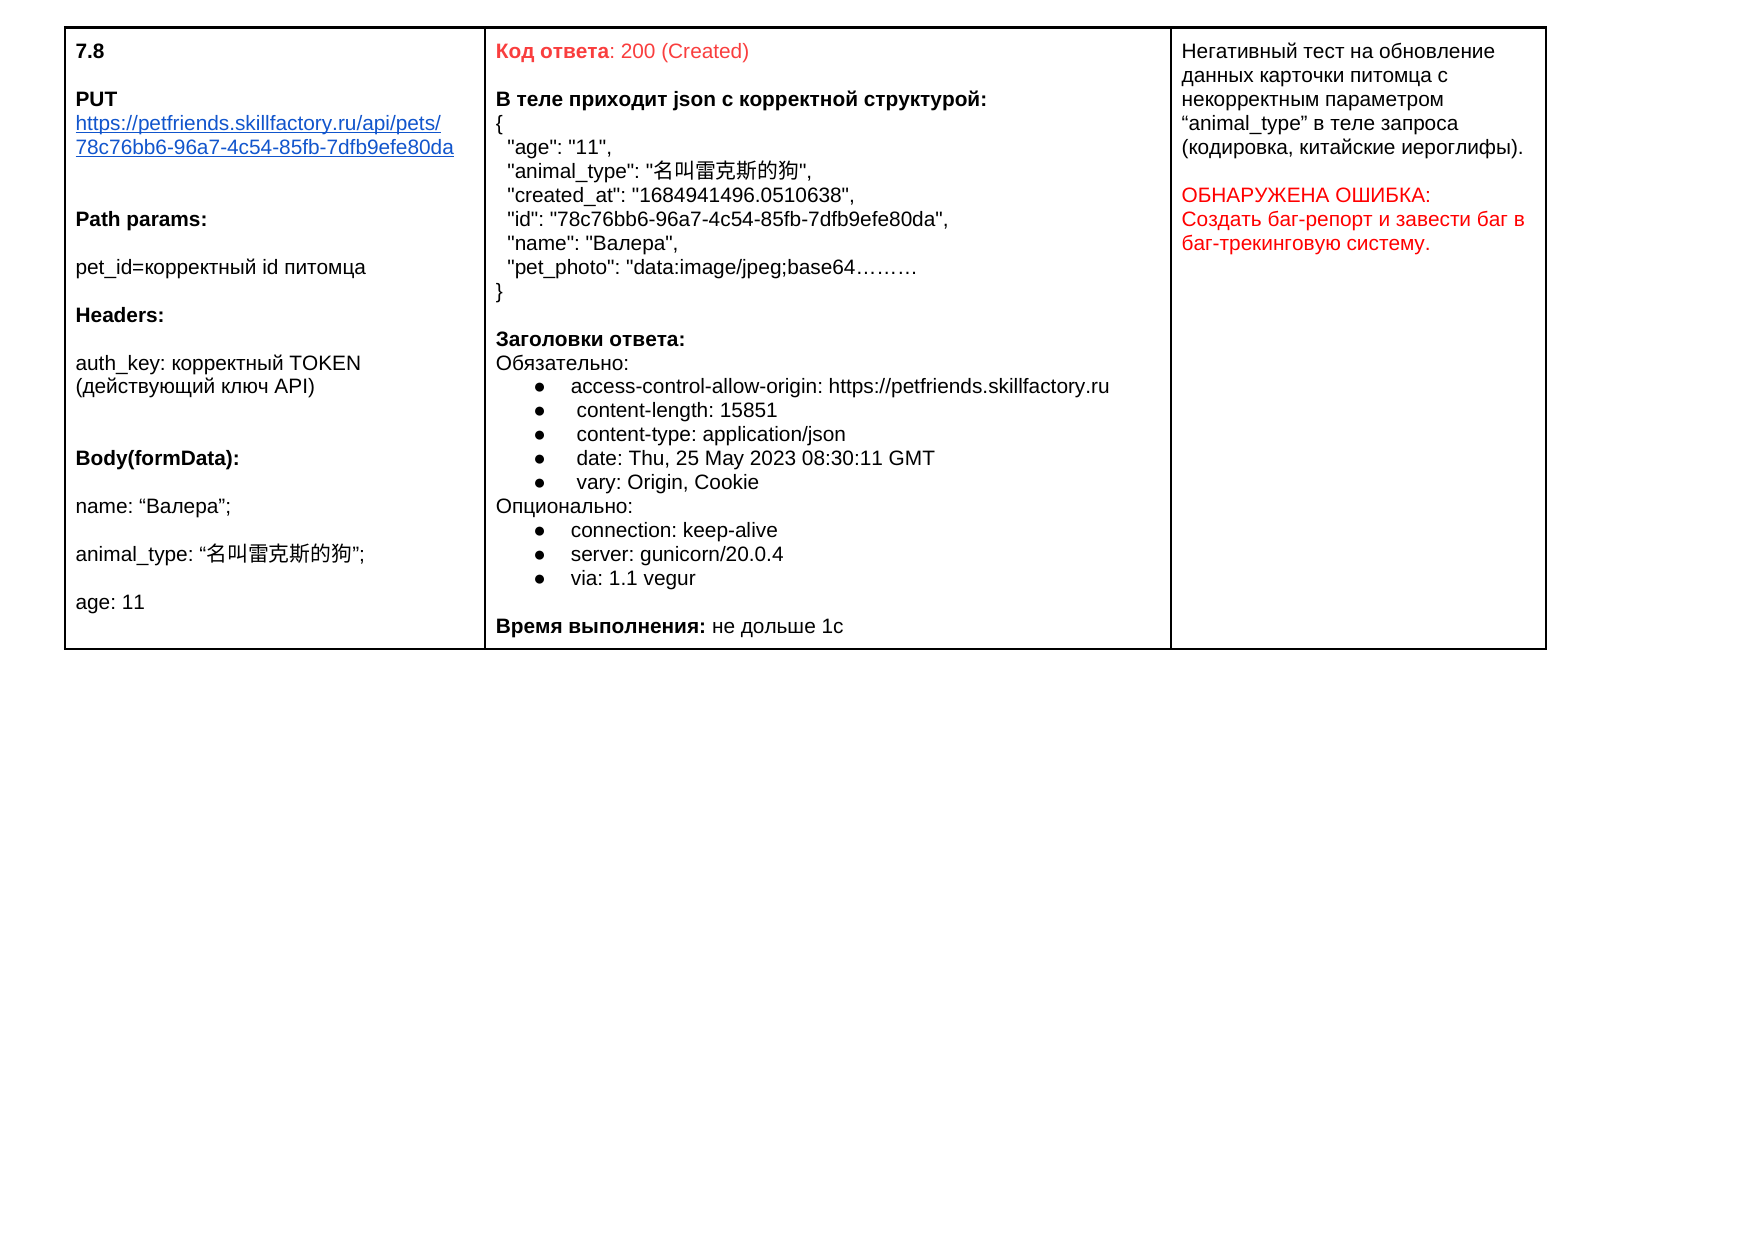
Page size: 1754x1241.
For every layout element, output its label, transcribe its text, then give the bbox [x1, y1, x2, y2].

table_cell 7.8 PUT https://petfriends.skillfactory.ru/api/pets/78c76bb6-96a7-4c54-85fb-7dfb9efe80da Path params: pet_id=корректный id питомца Headers: auth_key: корректный TOKEN (действующий ключ API) Body(formData): name: “Валера”; animal_type: “名叫雷克斯的狗”; age: 11 [66, 29, 484, 648]
table_cell Негативный тест на обновление данных карточки питомца с некорректным параметром “animal_type” в теле запроса (кодировка, китайские иероглифы). ОБНАРУЖЕНА ОШИБКА: Создать баг-репорт и завести баг в баг-трекинговую систему. [1172, 29, 1545, 648]
table_cell Код ответа: 200 (Created) В теле приходит json с корректной структурой: { "age": "11", "animal_type": "名叫雷克斯的狗", "created_at": "1684941496.0510638", "id": "78c76bb6-96a7-4c54-85fb-7dfb9efe80da", "name": "Валера", "pet_photo": "data:image/jpeg;base64……… } Заголовки ответа: Обязательно: access-control-allow-origin: https://petfriends.skillfactory.ru content-length: 15851 content-type: application/json date: Thu, 25 May 2023 08:30:11 GMT vary: Origin, Cookie Опционально: connection: keep-alive server: gunicorn/20.0.4 via: 1.1 vegur Время выполнения: не дольше 1с [486, 29, 1170, 648]
